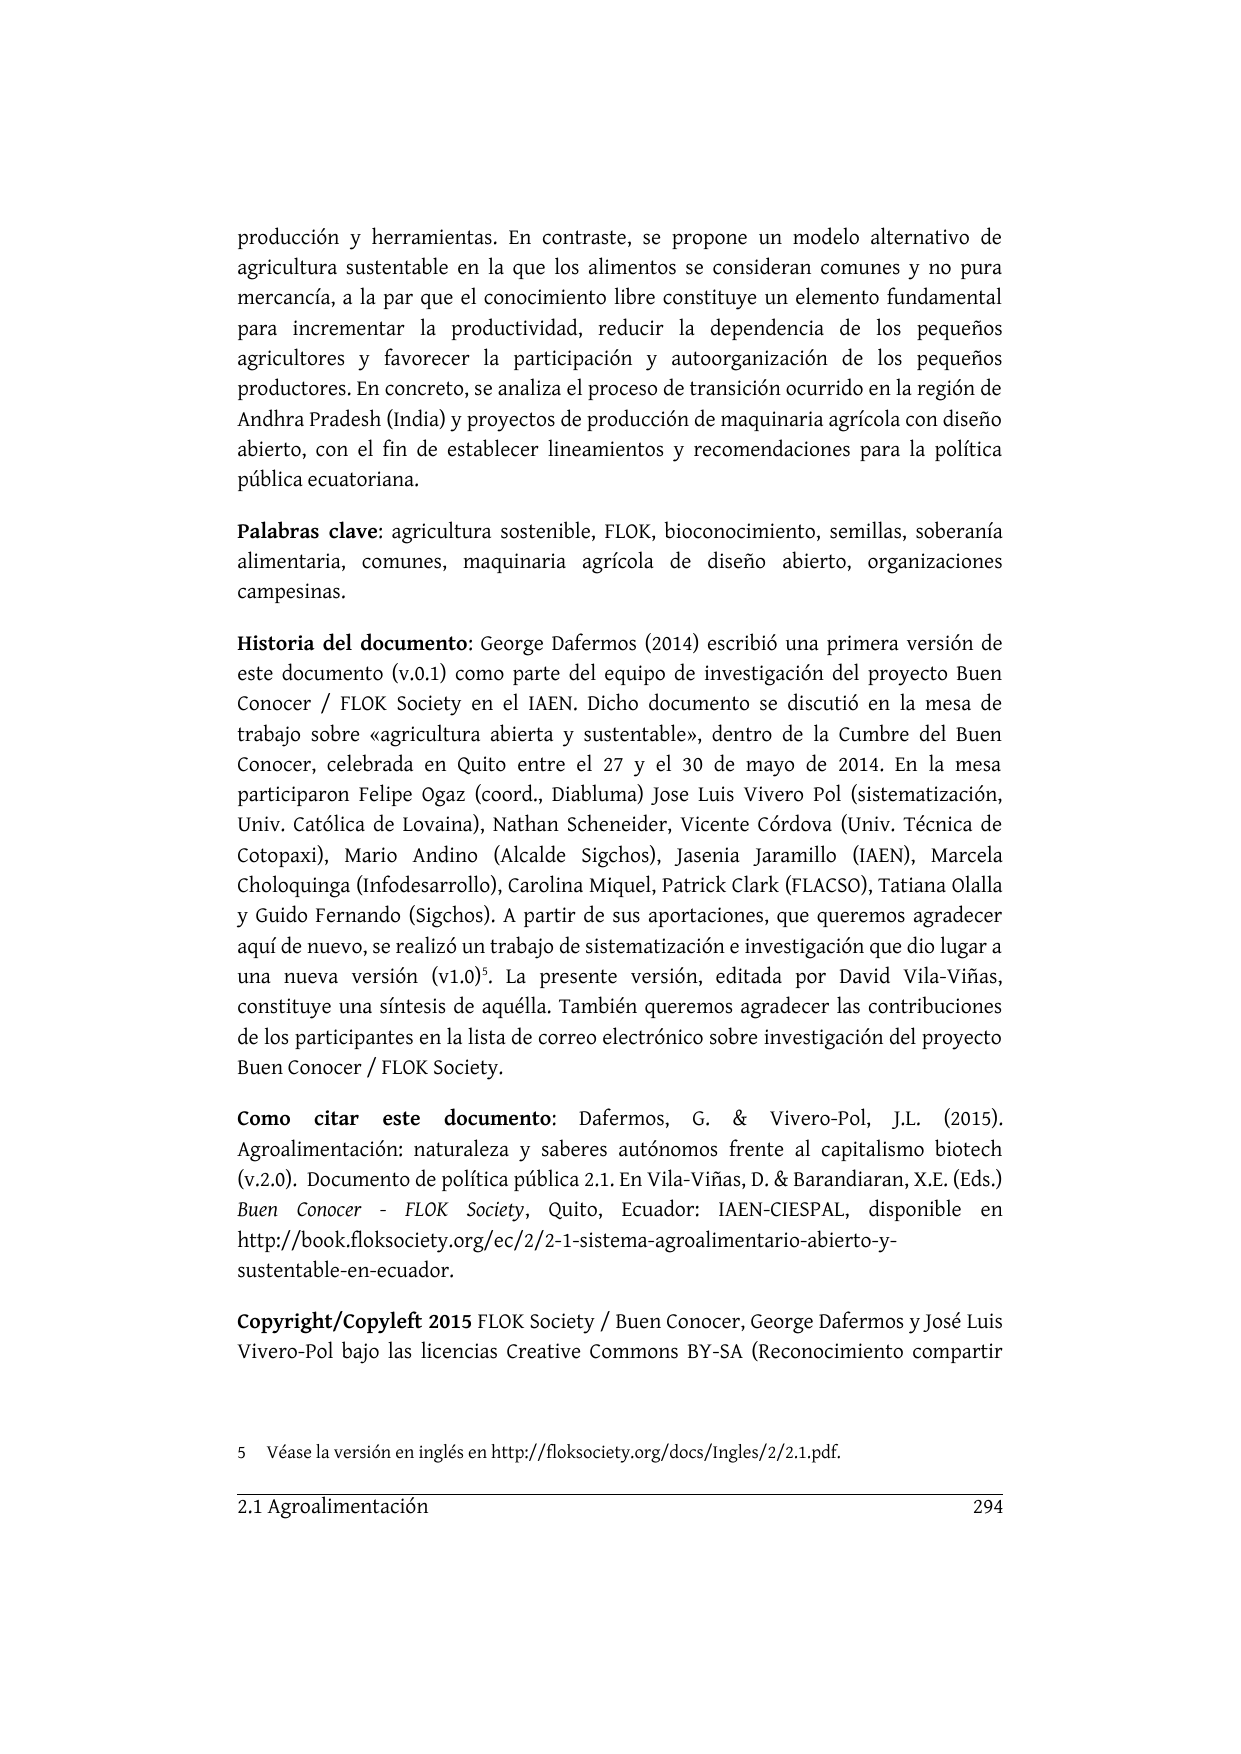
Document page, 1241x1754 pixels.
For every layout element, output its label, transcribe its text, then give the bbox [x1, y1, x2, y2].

text producción y herramientas. En contraste, se propone un modelo alternativo de agricultura sustentable en la que los alimentos se consideran comunes y no pura mercancía, a la par que el conocimiento libre constituye un elemento fundamental para incrementar la productividad, reducir la dependencia de los pequeños agricultores y favorecer la participación y autoorganización de los pequeños productores. En concreto, se analiza el proceso de transición ocurrido en la región de Andhra Pradesh (India) y proyectos de producción de maquinaria agrícola con diseño abierto, con el fin de establecer lineamientos y recomendaciones para la política pública ecuatoriana. [237, 225, 1003, 493]
text Historia del documento: George Dafermos (2014) escribió una primera versión de este documento (v.0.1) como parte del equipo de investigación del proyecto Buen Conocer / FLOK Society en el IAEN. Dicho documento se discutió en la mesa de trabajo sobre «agricultura abierta y sustentable», dentro de la Cumbre del Buen Conocer, celebrada en Quito entre el 27 y el 30 de mayo de 2014. En la mesa participaron Felipe Ogaz (coord., Diabluma) Jose Luis Vivero Pol (sistematización, Univ. Católica de Lovaina), Nathan Scheneider, Vicente Córdova (Univ. Técnica de Cotopaxi), Mario Andino (Alcalde Sigchos), Jasenia Jaramillo (IAEN), Marcela Choloquinga (Infodesarrollo), Carolina Miquel, Patrick Clark (FLACSO), Tatiana Olalla y Guido Fernando (Sigchos). A partir de sus aportaciones, que queremos agradecer aquí de nuevo, se realizó un trabajo de sistematización e investigación que dio lugar a una nueva versión (v1.0). La presente versión, editada por David Vila-Viñas, constituye una síntesis de aquélla. También queremos agradecer las contribuciones de los participantes en la lista de correo electrónico sobre investigación del proyecto Buen Conocer / FLOK Society. [237, 631, 1003, 1081]
text Copyright/Copyleft 2015 FLOK Society / Buen Conocer, George Dafermos y José Luis Vivero-Pol bajo las licencias Creative Commons BY-SA (Reconocimiento compartir [237, 1309, 1003, 1365]
text Como citar este documento: Dafermos, G. & Vivero-Pol, J.L. (2015). Agroalimentación: naturaleza y saberes autónomos frente al capitalismo biotech (v.2.0). Documento de política pública 2.1. En Vila-Viñas, D. & Barandiaran, X.E. (Eds.) Buen Conocer - FLOK Society, Quito, Ecuador: IAEN-CIESPAL, disponible en http://book.floksociety.org/ec/2/2-1-sistema-agroalimentario-abierto-y-sustentable-en-ecuador. [237, 1107, 1003, 1283]
text Palabras clave: agricultura sostenible, FLOK, bioconocimiento, semillas, soberanía alimentaria, comunes, maquinaria agrícola de diseño abierto, organizaciones campesinas. [237, 519, 1003, 605]
text Véase la versión en inglés en http://floksociety.org/docs/Ingles/2/2.1.pdf. [237, 1442, 1003, 1464]
